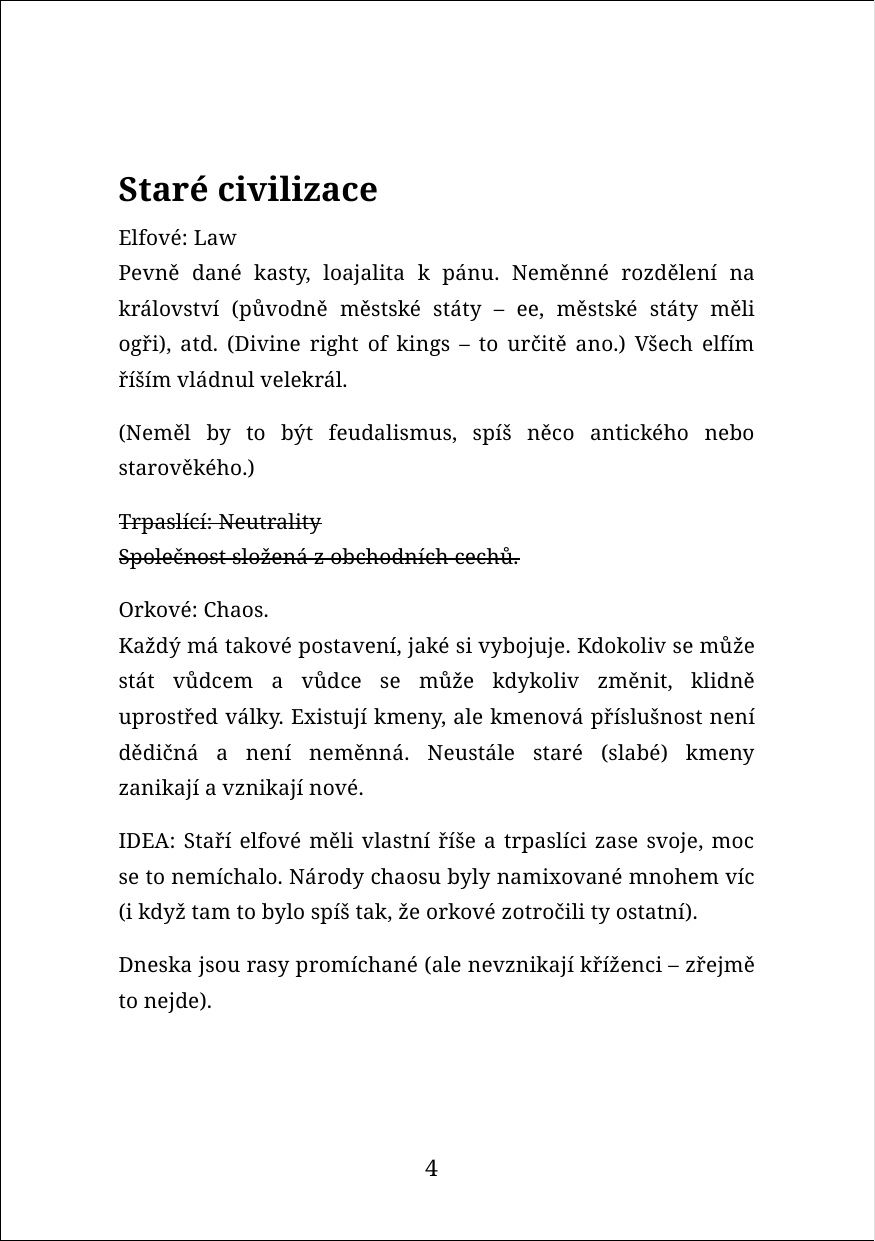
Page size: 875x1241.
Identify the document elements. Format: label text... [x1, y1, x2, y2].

text Trpaslící: Neutrality Společnost složená z obchodních cechů. [118, 507, 756, 571]
text Dneska jsou rasy promíchané (ale nevznikají kříženci – zřejmě to nejde). [118, 951, 756, 1014]
text Orkové: Chaos. Každý má takové postavení, jaké si vybojuje. Kdokoliv se může stát vůdcem a vůdce se může kdykoliv změnit, klidně uprostřed války. Existují kmeny, ale kmenová příslušnost není dědičná a není neměnná. Neustále staré (slabé) kmeny zanikají a vznikají nové. [118, 596, 756, 802]
subtitle Staré civilizace [118, 166, 756, 211]
text IDEA: Staří elfové měli vlastní říše a trpaslíci zase svoje, moc se to nemíchalo. Národy chaosu byly namixované mnohem víc (i když tam to bylo spíš tak, že orkové zotročili ty ostatní). [118, 826, 756, 926]
text Elfové: Law Pevně dané kasty, loajalita k pánu. Neměnné rozdělení na království (původně městské státy – ee, městské státy měli ogři), atd. (Divine right of kings – to určitě ano.) Všech elfím říším vládnul velekrál. [118, 223, 756, 393]
text (Neměl by to být feudalismus, spíš něco antického nebo starověkého.) [118, 418, 756, 482]
